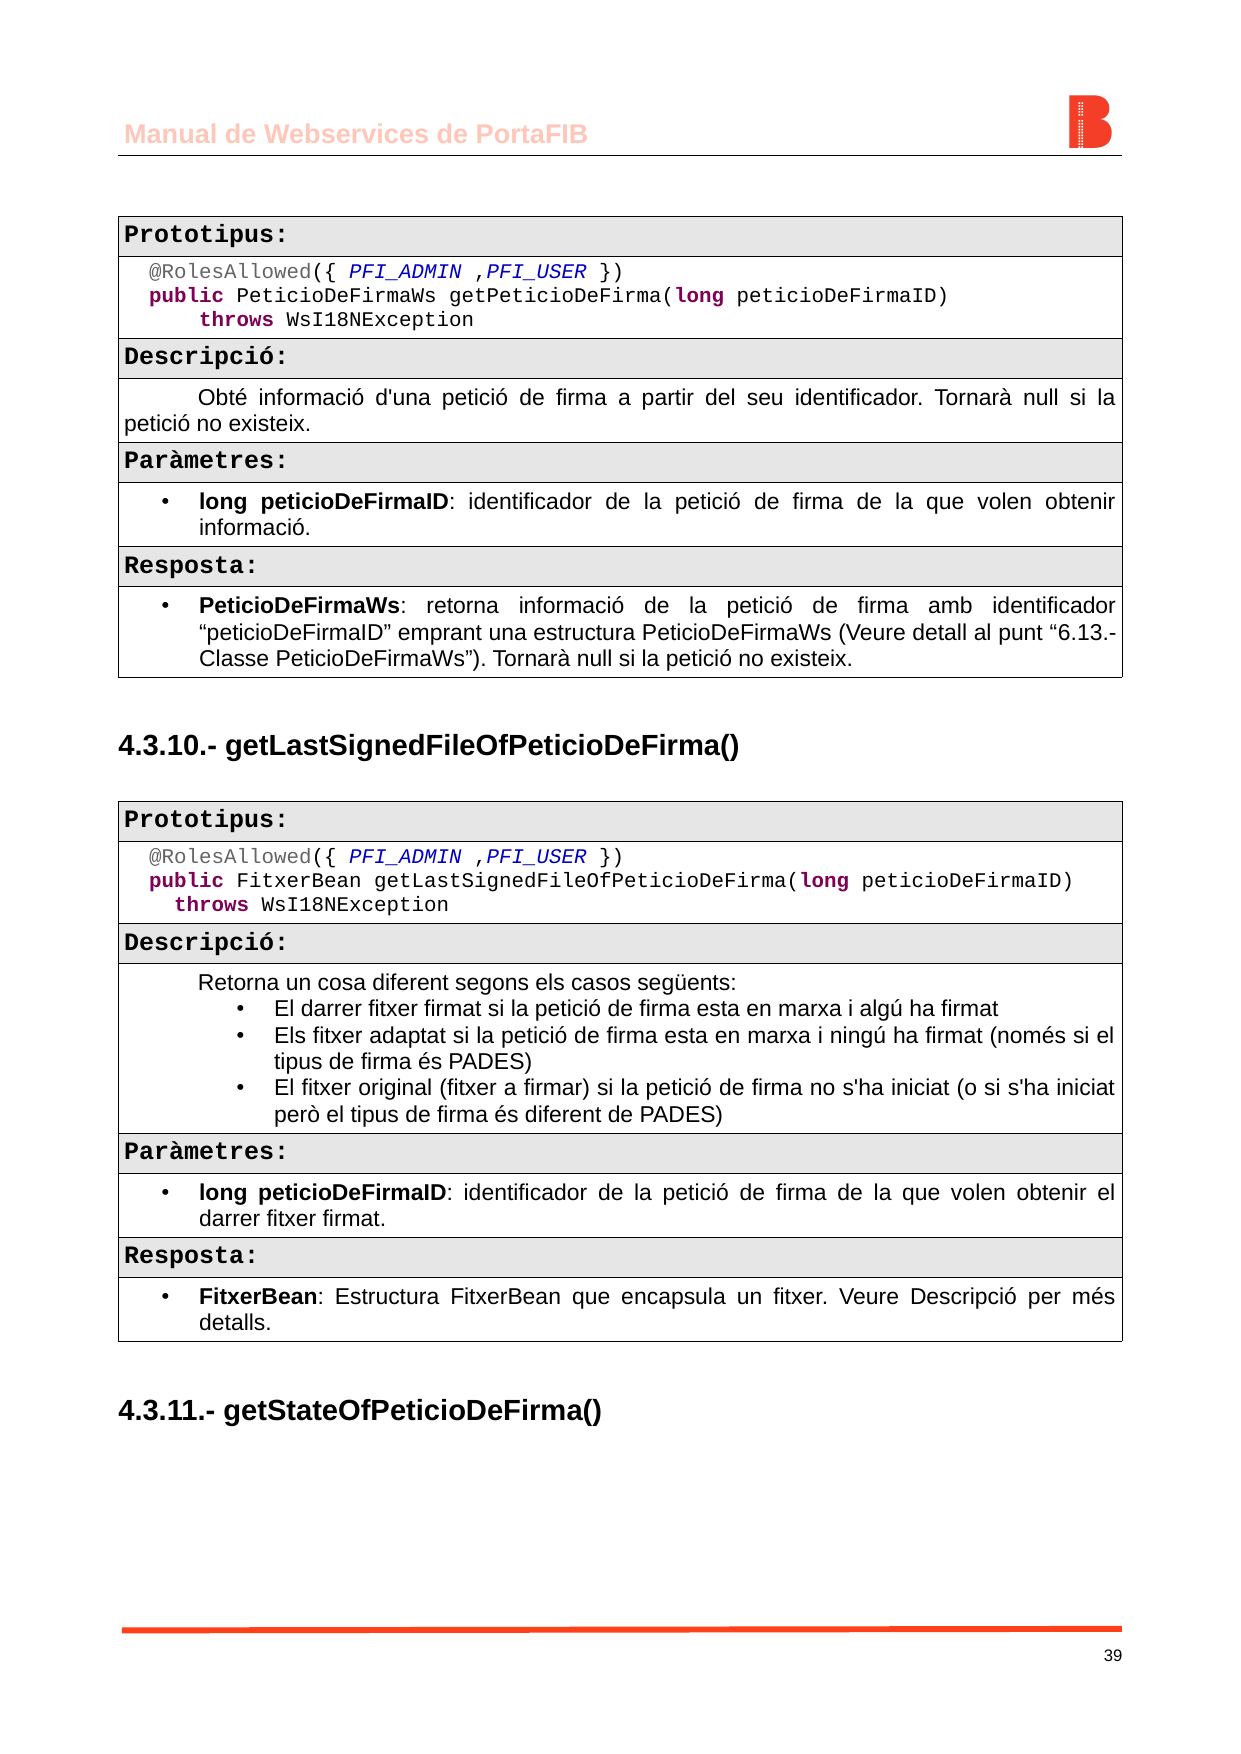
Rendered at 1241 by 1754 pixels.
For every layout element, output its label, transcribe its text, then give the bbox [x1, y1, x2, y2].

table_cell Resposta: [119, 547, 1122, 586]
table_cell long peticioDeFirmaID: identificador de la petició de firma de la que volen obtenir el darrer fitxer firmat. [119, 1174, 1122, 1237]
table_cell Paràmetres: [119, 1134, 1122, 1173]
picture [1063, 94, 1117, 150]
table_cell Retorna un cosa diferent segons els casos següents: El darrer fitxer firmat si la petició de firma esta en marxa i algú ha firmat Els fitxer adaptat si la petició de firma esta en marxa i ningú ha firmat (només si el tipus de firma és PADES) El fitxer original (fitxer a firmar) si la petició de firma no s'ha iniciat (o si s'ha iniciat però el tipus de firma és diferent de PADES) [119, 964, 1122, 1133]
table_cell @RolesAllowed({ PFI_ADMIN ,PFI_USER }) public FitxerBean getLastSignedFileOfPeticioDeFirma(long peticioDeFirmaID) throws WsI18NException [119, 842, 1122, 923]
table_cell long peticioDeFirmaID: identificador de la petició de firma de la que volen obtenir informació. [119, 483, 1122, 546]
table_cell PeticioDeFirmaWs: retorna informació de la petició de firma amb identificador “peticioDeFirmaID” emprant una estructura PeticioDeFirmaWs (Veure detall al punt “6.13.-Classe PeticioDeFirmaWs”). Tornarà null si la petició no existeix. [119, 587, 1122, 677]
subtitle getLastSignedFileOfPeticioDeFirma() [118, 728, 1122, 762]
table_cell Resposta: [119, 1238, 1122, 1277]
table_cell Descripció: [119, 339, 1122, 378]
table_cell FitxerBean: Estructura FitxerBean que encapsula un fitxer. Veure Descripció per més detalls. [119, 1278, 1122, 1341]
table_cell @RolesAllowed({ PFI_ADMIN ,PFI_USER }) public PeticioDeFirmaWs getPeticioDeFirma(long peticioDeFirmaID) throws WsI18NException [119, 257, 1122, 338]
table_cell Obté informació d'una petició de firma a partir del seu identificador. Tornarà null si la petició no existeix. [119, 379, 1122, 442]
table_cell Paràmetres: [119, 443, 1122, 482]
table_cell Descripció: [119, 924, 1122, 963]
subtitle getStateOfPeticioDeFirma() [118, 1393, 1122, 1426]
table_header Prototipus: [119, 217, 1122, 256]
table_header Prototipus: [119, 802, 1122, 841]
